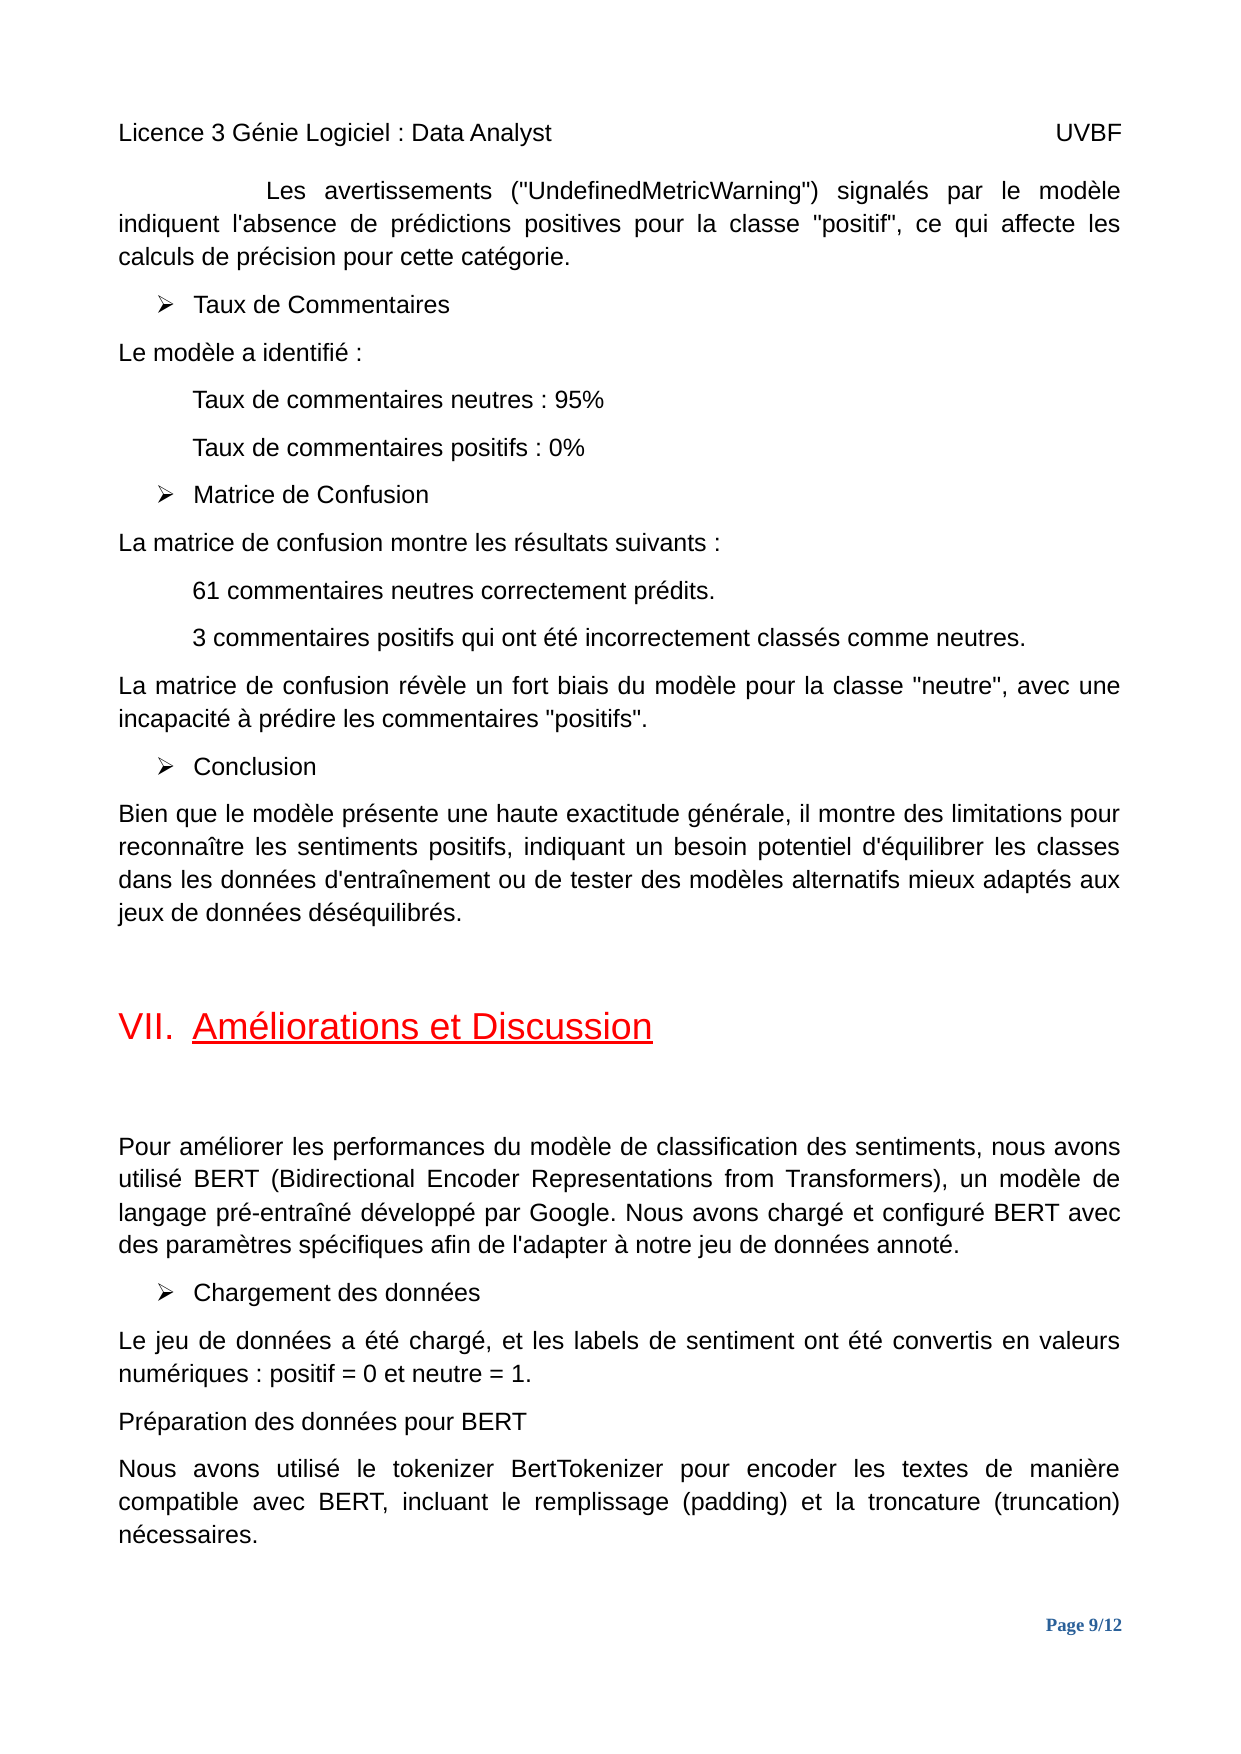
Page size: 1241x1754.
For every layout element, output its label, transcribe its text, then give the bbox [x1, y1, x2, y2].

text Préparation des données pour BERT [118, 1406, 1122, 1435]
text Les avertissements ("UndefinedMetricWarning") signalés par le modèle indiquent l'absence de prédictions positives pour la classe "positif", ce qui affecte les calculs de précision pour cette catégorie. [118, 176, 1122, 271]
subtitle Améliorations et Discussion [118, 1004, 1122, 1047]
text Le modèle a identifié : [118, 338, 1122, 366]
text Pour améliorer les performances du modèle de classification des sentiments, nous avons utilisé BERT (Bidirectional Encoder Representations from Transformers), un modèle de langage pré-entraîné développé par Google. Nous avons chargé et configuré BERT avec des paramètres spécifiques afin de l'adapter à notre jeu de données annoté. [118, 1131, 1122, 1259]
text 3 commentaires positifs qui ont été incorrectement classés comme neutres. [118, 623, 1122, 652]
text 61 commentaires neutres correctement prédits. [118, 576, 1122, 604]
text La matrice de confusion révèle un fort biais du modèle pour la classe "neutre", avec une incapacité à prédire les commentaires "positifs". [118, 671, 1122, 733]
text Nous avons utilisé le tokenizer BertTokenizer pour encoder les textes de manière compatible avec BERT, incluant le remplissage (padding) et la troncature (truncation) nécessaires. [118, 1454, 1122, 1549]
list Matrice de Confusion [156, 481, 1122, 509]
text La matrice de confusion montre les résultats suivants : [118, 528, 1122, 557]
list Chargement des données [156, 1278, 1122, 1307]
text Bien que le modèle présente une haute exactitude générale, il montre des limitations pour reconnaître les sentiments positifs, indiquant un besoin potentiel d'équilibrer les classes dans les données d'entraînement ou de tester des modèles alternatifs mieux adaptés aux jeux de données déséquilibrés. [118, 799, 1122, 927]
text Taux de commentaires positifs : 0% [118, 433, 1122, 462]
list Conclusion [156, 752, 1122, 781]
list Taux de Commentaires [156, 290, 1122, 319]
text Le jeu de données a été chargé, et les labels de sentiment ont été convertis en valeurs numériques : positif = 0 et neutre = 1. [118, 1326, 1122, 1388]
text Taux de commentaires neutres : 95% [118, 385, 1122, 414]
